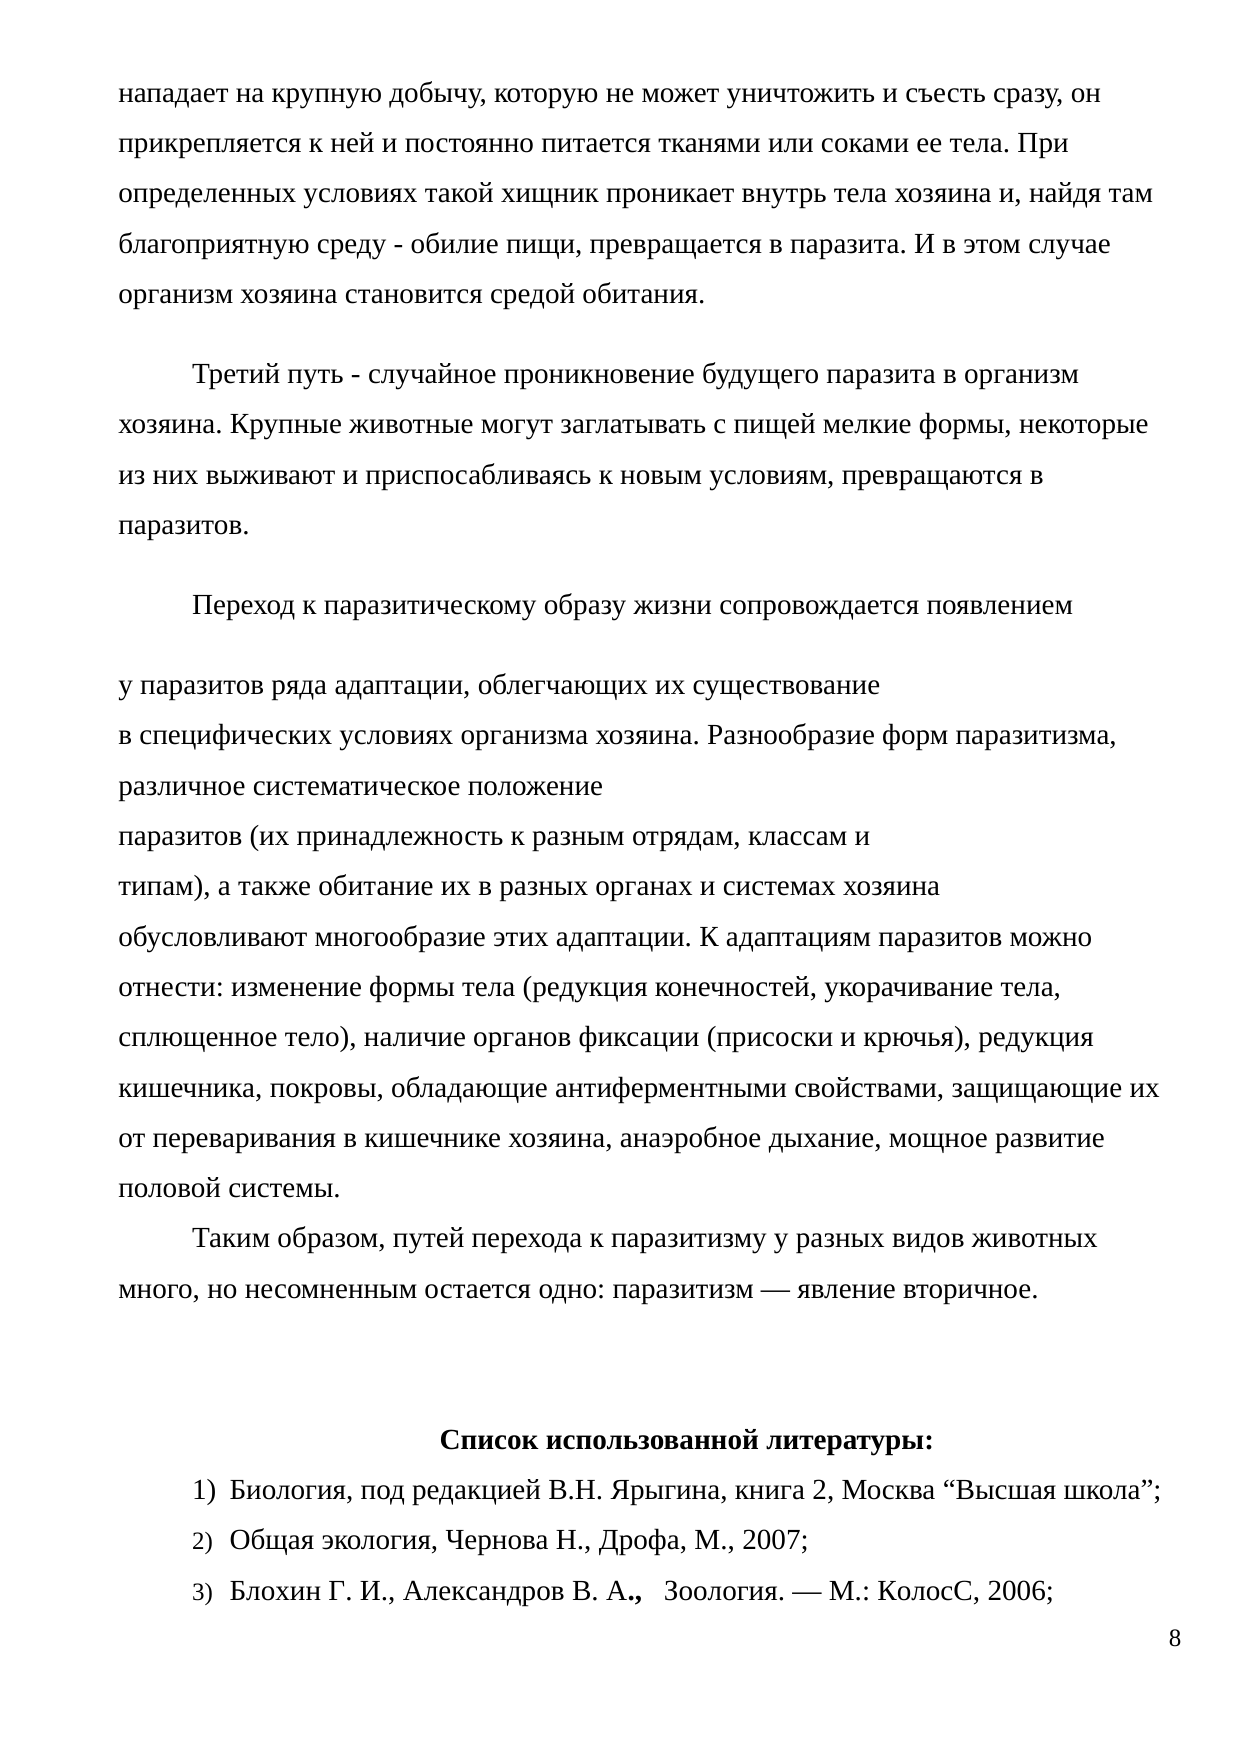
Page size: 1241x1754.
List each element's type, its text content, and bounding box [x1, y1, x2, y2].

text типам), а также обитание их в разных органах и системах хозяина [118, 868, 1181, 902]
list Биология, под редакцией В.Н. Ярыгина, книга 2, Москва “Высшая школа”; [192, 1472, 1181, 1506]
text нападает на крупную добычу, которую не может уничтожить и съесть сразу, он прикрепляется к ней и постоянно питается тканями или соками ее тела. При определенных условиях такой хищник проникает внутрь тела хозяина и, найдя там благоприятную среду - обилие пищи, превращается в паразита. И в этом случае организм хозяина становится средой обитания. [118, 75, 1181, 310]
list Блохин Г. И., Александров В. А., Зоология. — М.: КолосС, 2006; [192, 1573, 1181, 1606]
list Общая экология, Чернова Н., Дрофа, М., 2007; [192, 1522, 1181, 1556]
text у паразитов ряда адаптации, облегчающих их существование [118, 667, 1181, 701]
text Таким образом, путей перехода к паразитизму у разных видов животных много, но несомненным остается одно: паразитизм — явление вторичное. [118, 1221, 1181, 1304]
text Список использованной литературы: [118, 1422, 1181, 1455]
text паразитов (их принадлежность к разным отрядам, классам и [118, 818, 1181, 852]
text Переход к паразитическому образу жизни сопровождается появлением [118, 587, 1181, 621]
text обусловливают многообразие этих адаптации. К адаптациям паразитов можно отнести: изменение формы тела (редукция конечностей, укорачивание тела, сплющенное тело), наличие органов фиксации (присоски и крючья), редукция кишечника, покровы, обладающие антиферментными свойствами, защищающие их от переваривания в кишечнике хозяина, анаэробное дыхание, мощное развитие половой системы. [118, 919, 1181, 1204]
text в специфических условиях организма хозяина. Разнообразие форм паразитизма, различное систематическое положение [118, 717, 1181, 801]
text Третий путь - случайное проникновение будущего паразита в организм хозяина. Крупные животные могут заглатывать с пищей мелкие формы, некоторые из них выживают и приспосабливаясь к новым условиям, превращаются в паразитов. [118, 356, 1181, 541]
